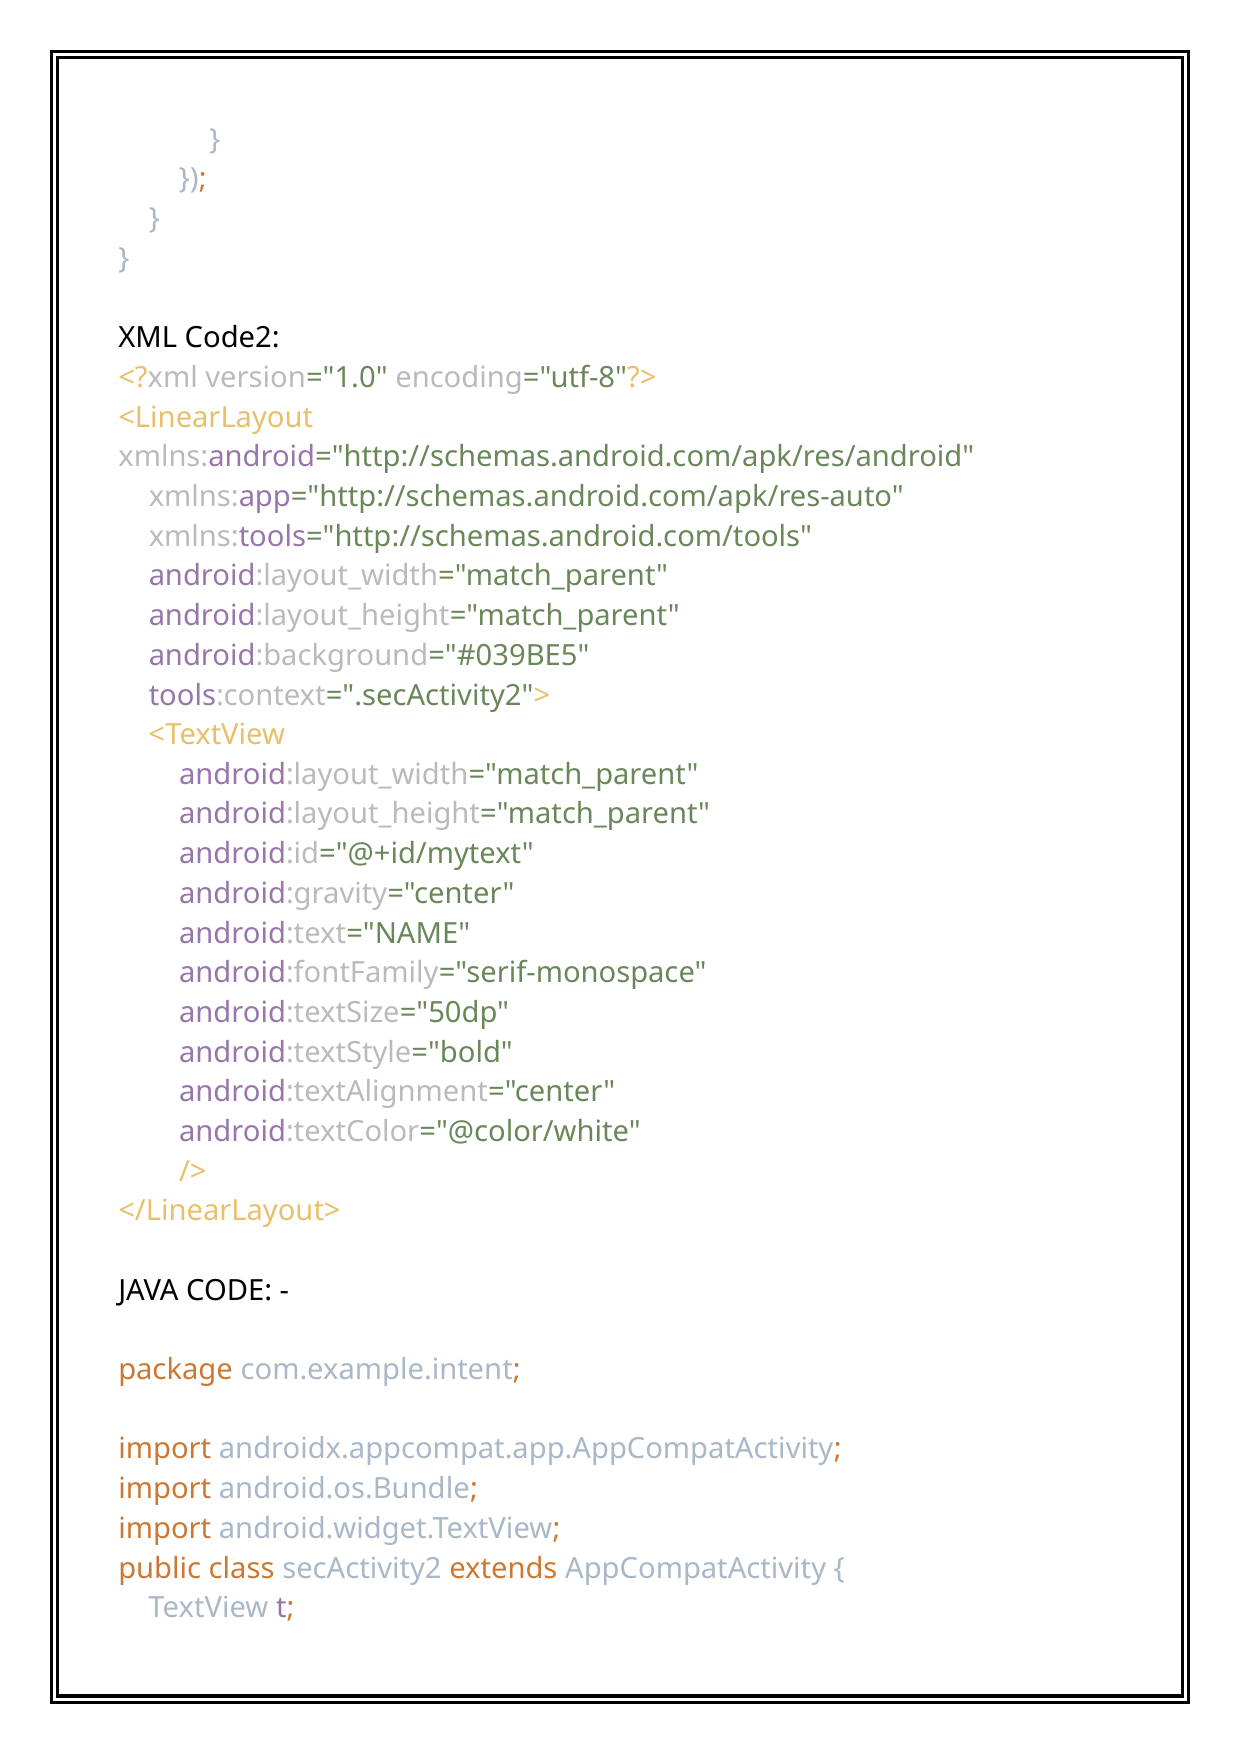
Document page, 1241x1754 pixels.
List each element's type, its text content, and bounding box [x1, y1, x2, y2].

text package com.example.intent; import androidx.appcompat.app.AppCompatActivity; import android.os.Bundle; import android.widget.TextView; public class secActivity2 extends AppCompatActivity { TextView t; [118, 1348, 1122, 1626]
text JAVA CODE: - [118, 1269, 1122, 1309]
text <?xml version="1.0" encoding="utf-8"?> <LinearLayout xmlns:android="http://schemas.android.com/apk/res/android" xmlns:app="http://schemas.android.com/apk/res-auto" xmlns:tools="http://schemas.android.com/tools" android:layout_width="match_parent" android:layout_height="match_parent" android:background="#039BE5" tools:context=".secActivity2"> <TextView android:layout_width="match_parent" android:layout_height="match_parent" android:id="@+id/mytext" android:gravity="center" android:text="NAME" android:fontFamily="serif-monospace" android:textSize="50dp" android:textStyle="bold" android:textAlignment="center" android:textColor="@color/white" /> </LinearLayout> [118, 356, 1122, 1229]
text } }); } } [118, 118, 1122, 277]
text XML Code2: [118, 317, 1122, 356]
